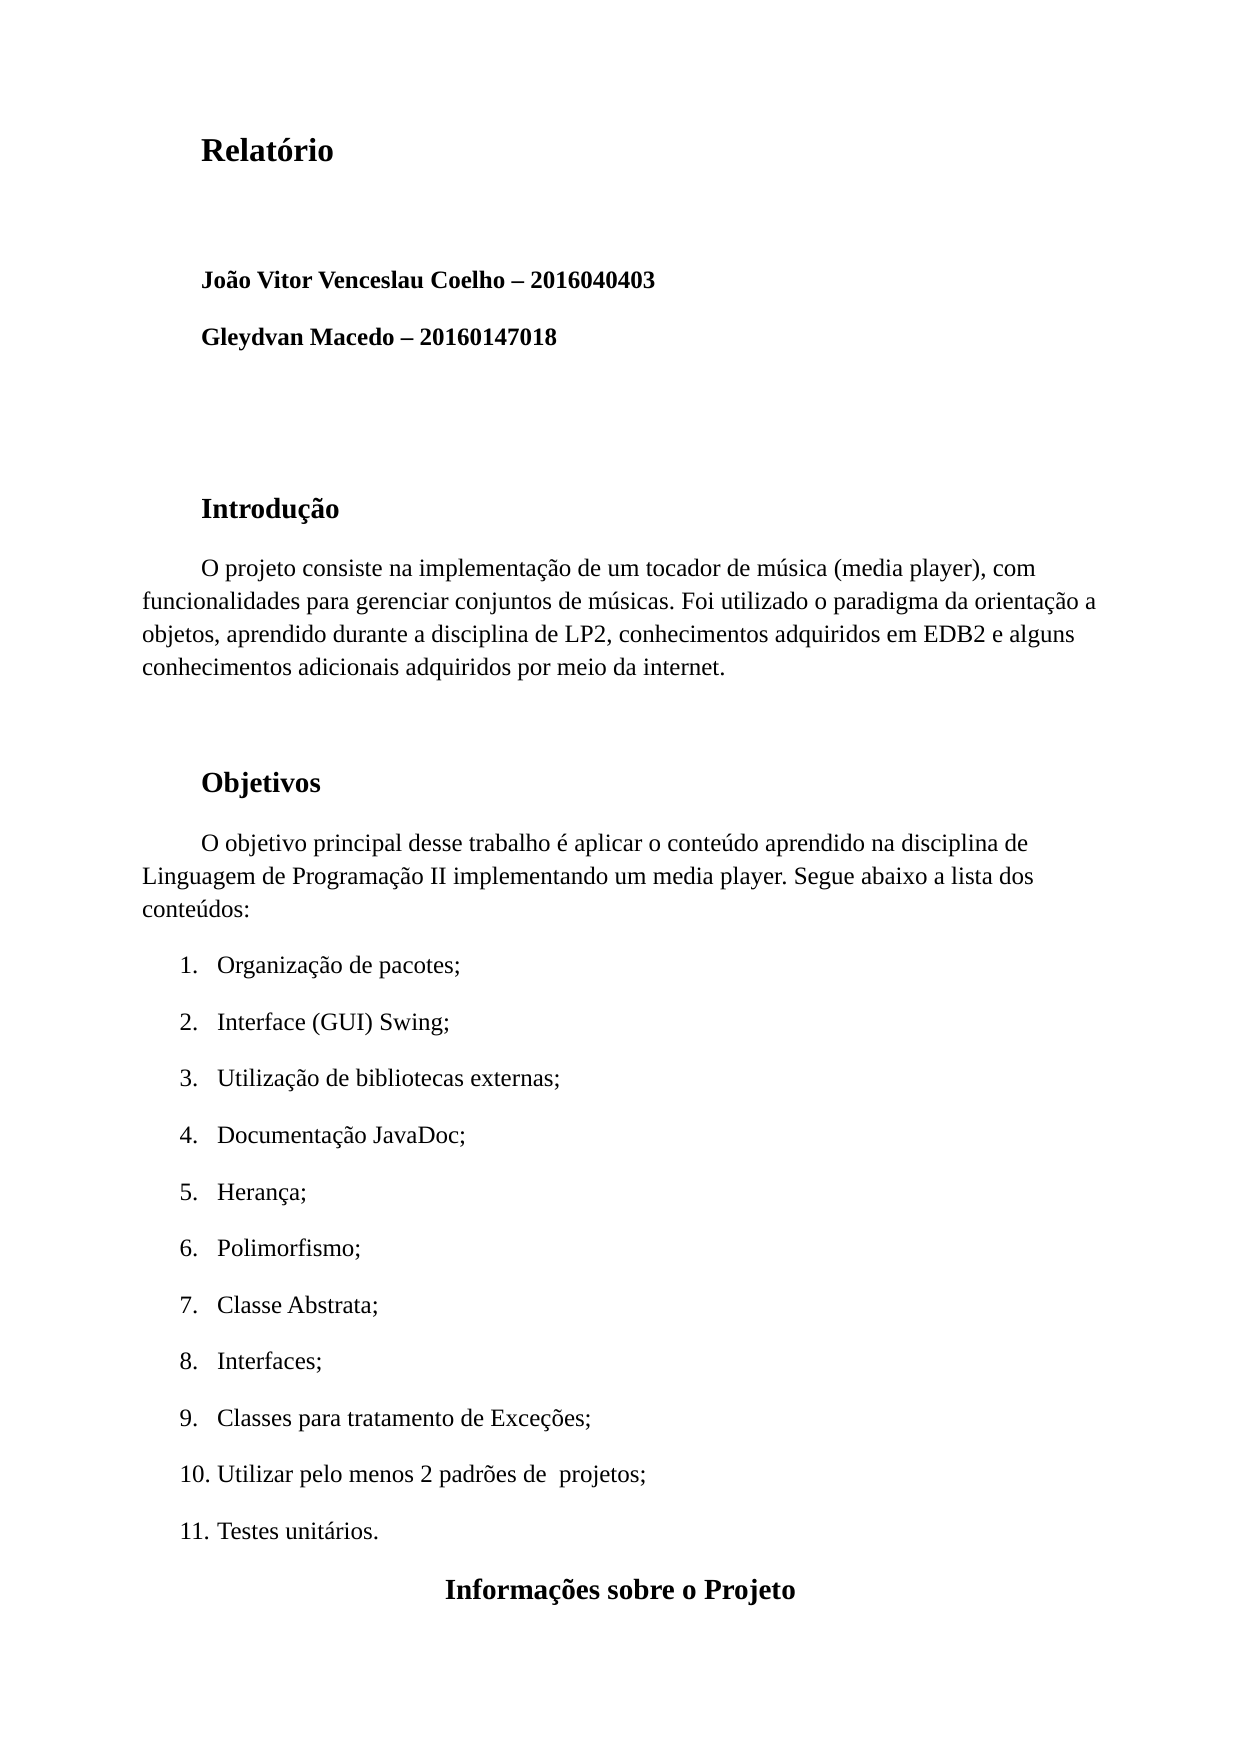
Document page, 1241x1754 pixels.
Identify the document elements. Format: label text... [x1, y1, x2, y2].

list Interfaces; [179, 1346, 1122, 1375]
list Classes para tratamento de Exceções; [179, 1403, 1122, 1432]
text O objetivo principal desse trabalho é aplicar o conteúdo aprendido na disciplina de Linguagem de Programação II implementando um media player. Segue abaixo a lista dos conteúdos: [142, 828, 1098, 922]
list Utilização de bibliotecas externas; [179, 1063, 1122, 1092]
list Testes unitários. [179, 1516, 1122, 1545]
list Organização de pacotes; [179, 950, 1122, 979]
list Documentação JavaDoc; [179, 1120, 1122, 1149]
text O projeto consiste na implementação de um tocador de música (media player), com funcionalidades para gerenciar conjuntos de músicas. Foi utilizado o paradigma da orientação a objetos, aprendido durante a disciplina de LP2, conhecimentos adquiridos em EDB2 e alguns conhecimentos adicionais adquiridos por meio da internet. [142, 553, 1098, 681]
text Objetivos [142, 766, 1098, 799]
list Classe Abstrata; [179, 1290, 1122, 1318]
list Interface (GUI) Swing; [179, 1007, 1122, 1036]
text Informações sobre o Projeto [142, 1572, 1098, 1606]
list Herança; [179, 1177, 1122, 1205]
text Introdução [142, 491, 1098, 525]
text Gleydvan Macedo – 20160147018 [142, 322, 1098, 350]
text Relatório [142, 130, 1098, 168]
text João Vitor Venceslau Coelho – 2016040403 [142, 265, 1098, 294]
list Utilizar pelo menos 2 padrões de projetos; [179, 1459, 1122, 1488]
list Polimorfismo; [179, 1233, 1122, 1262]
